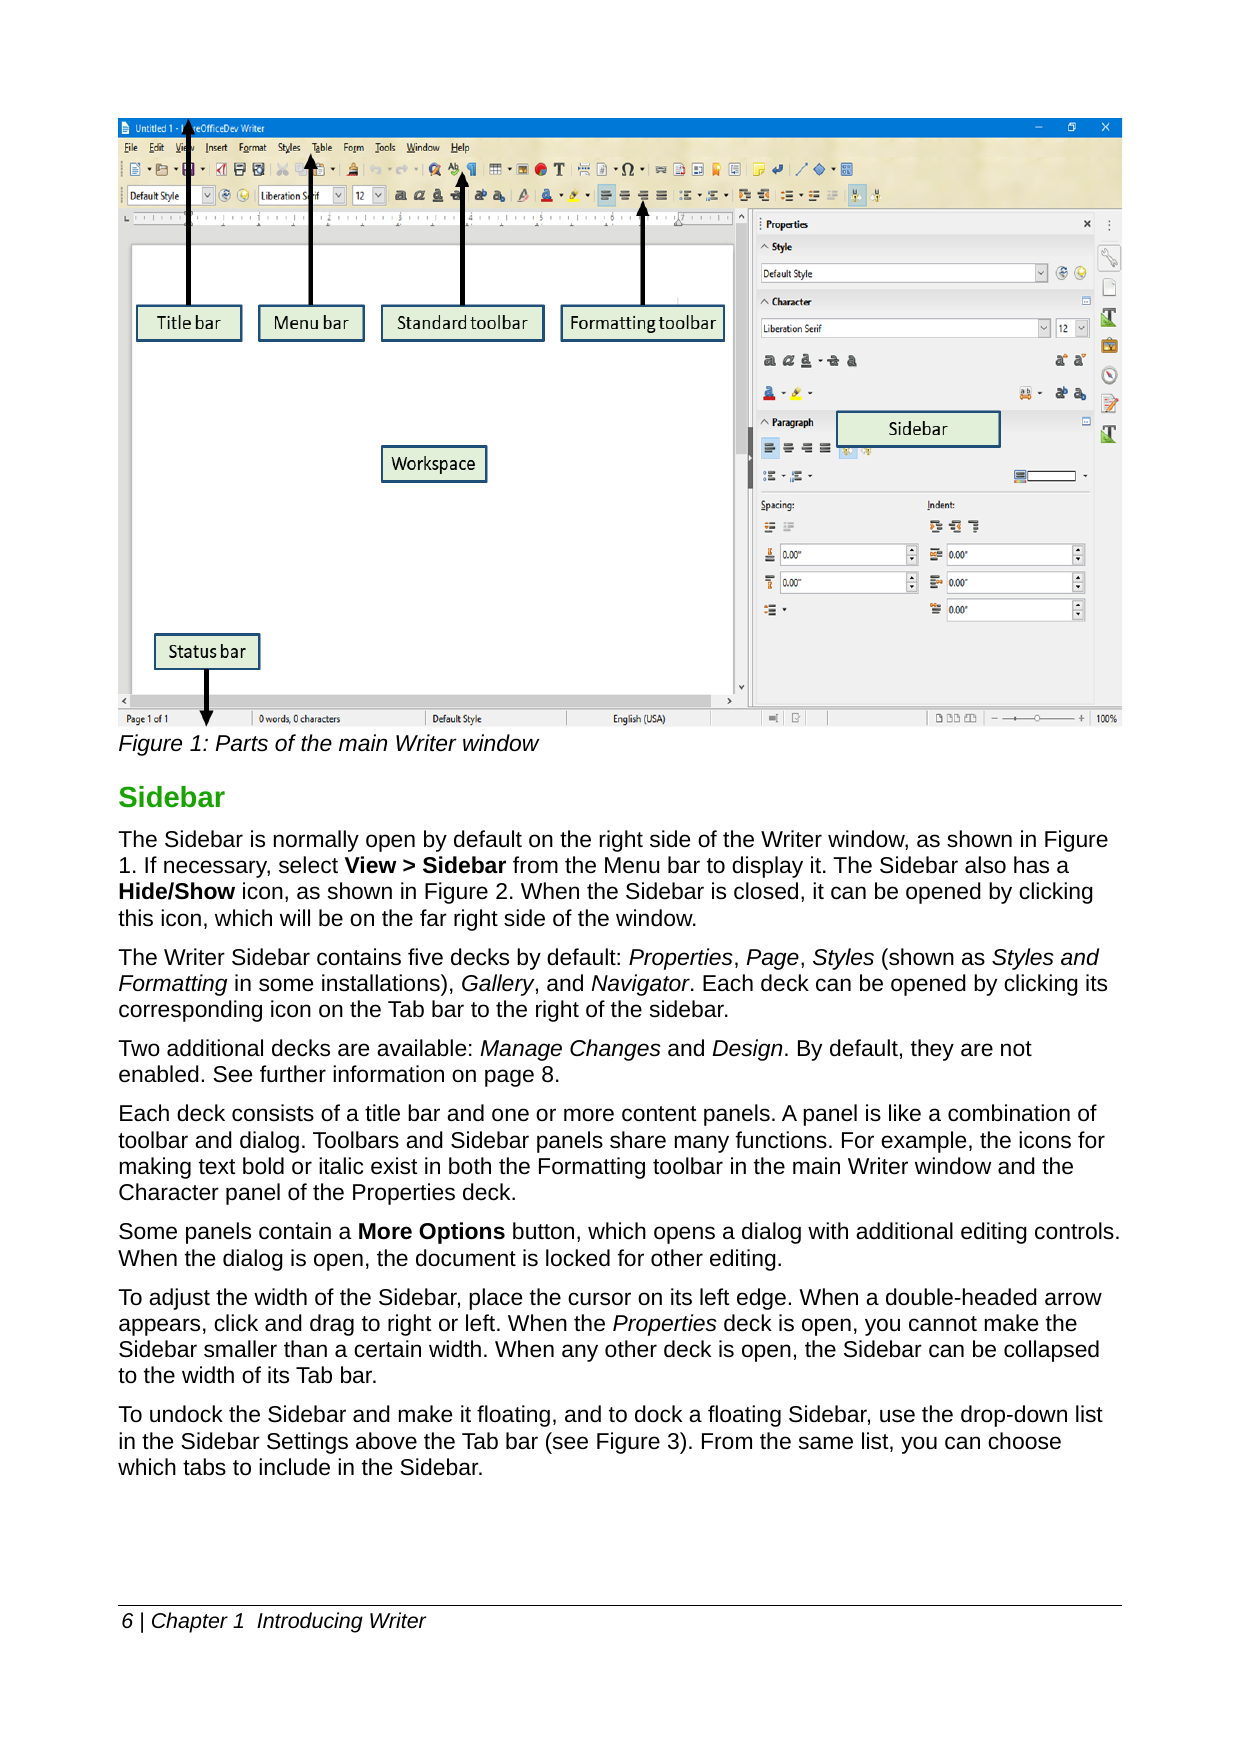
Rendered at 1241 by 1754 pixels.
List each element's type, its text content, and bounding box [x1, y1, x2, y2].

picture [118, 118, 1123, 731]
text Some panels contain a More Options button, which opens a dialog with additional editing controls. When the dialog is open, the document is locked for other editing. [118, 1218, 1122, 1271]
subtitle Sidebar [118, 780, 1122, 814]
text Two additional decks are available: Manage Changes and Design. By default, they are not enabled. See further information on page 8. [118, 1035, 1122, 1088]
text The Writer Sidebar contains five decks by default: Properties, Page, Styles (shown as Styles and Formatting in some installations), Gallery, and Navigator. Each deck can be opened by clicking its corresponding icon on the Tab bar to the right of the sidebar. [118, 943, 1122, 1023]
text The Sidebar is normally open by default on the right side of the Writer window, as shown in Figure 1. If necessary, select View > Sidebar from the Menu bar to display it. The Sidebar also has a Hide/Show icon, as shown in Figure 2. When the Sidebar is closed, it can be opened by clicking this icon, which will be on the far right side of the window. [118, 826, 1122, 931]
text To adjust the width of the Sidebar, place the cursor on its left edge. When a double-headed arrow appears, click and drag to right or left. When the Properties deck is open, you cannot make the Sidebar smaller than a certain width. When any other deck is open, the Sidebar can be collapsed to the width of its Tab bar. [118, 1283, 1122, 1389]
text Each deck consists of a title bar and one or more content panels. A panel is like a combination of toolbar and dialog. Toolbars and Sidebar panels share many functions. For example, the icons for making text bold or italic exist in both the Formatting toolbar in the main Writer window and the Character panel of the Properties deck. [118, 1100, 1122, 1206]
text Figure 1: Parts of the main Writer window [118, 731, 1122, 757]
text To undock the Sidebar and make it floating, and to dock a floating Sidebar, use the drop-down list in the Sidebar Settings above the Tab bar (see Figure 3). From the same list, you can choose which tabs to include in the Sidebar. [118, 1401, 1122, 1480]
